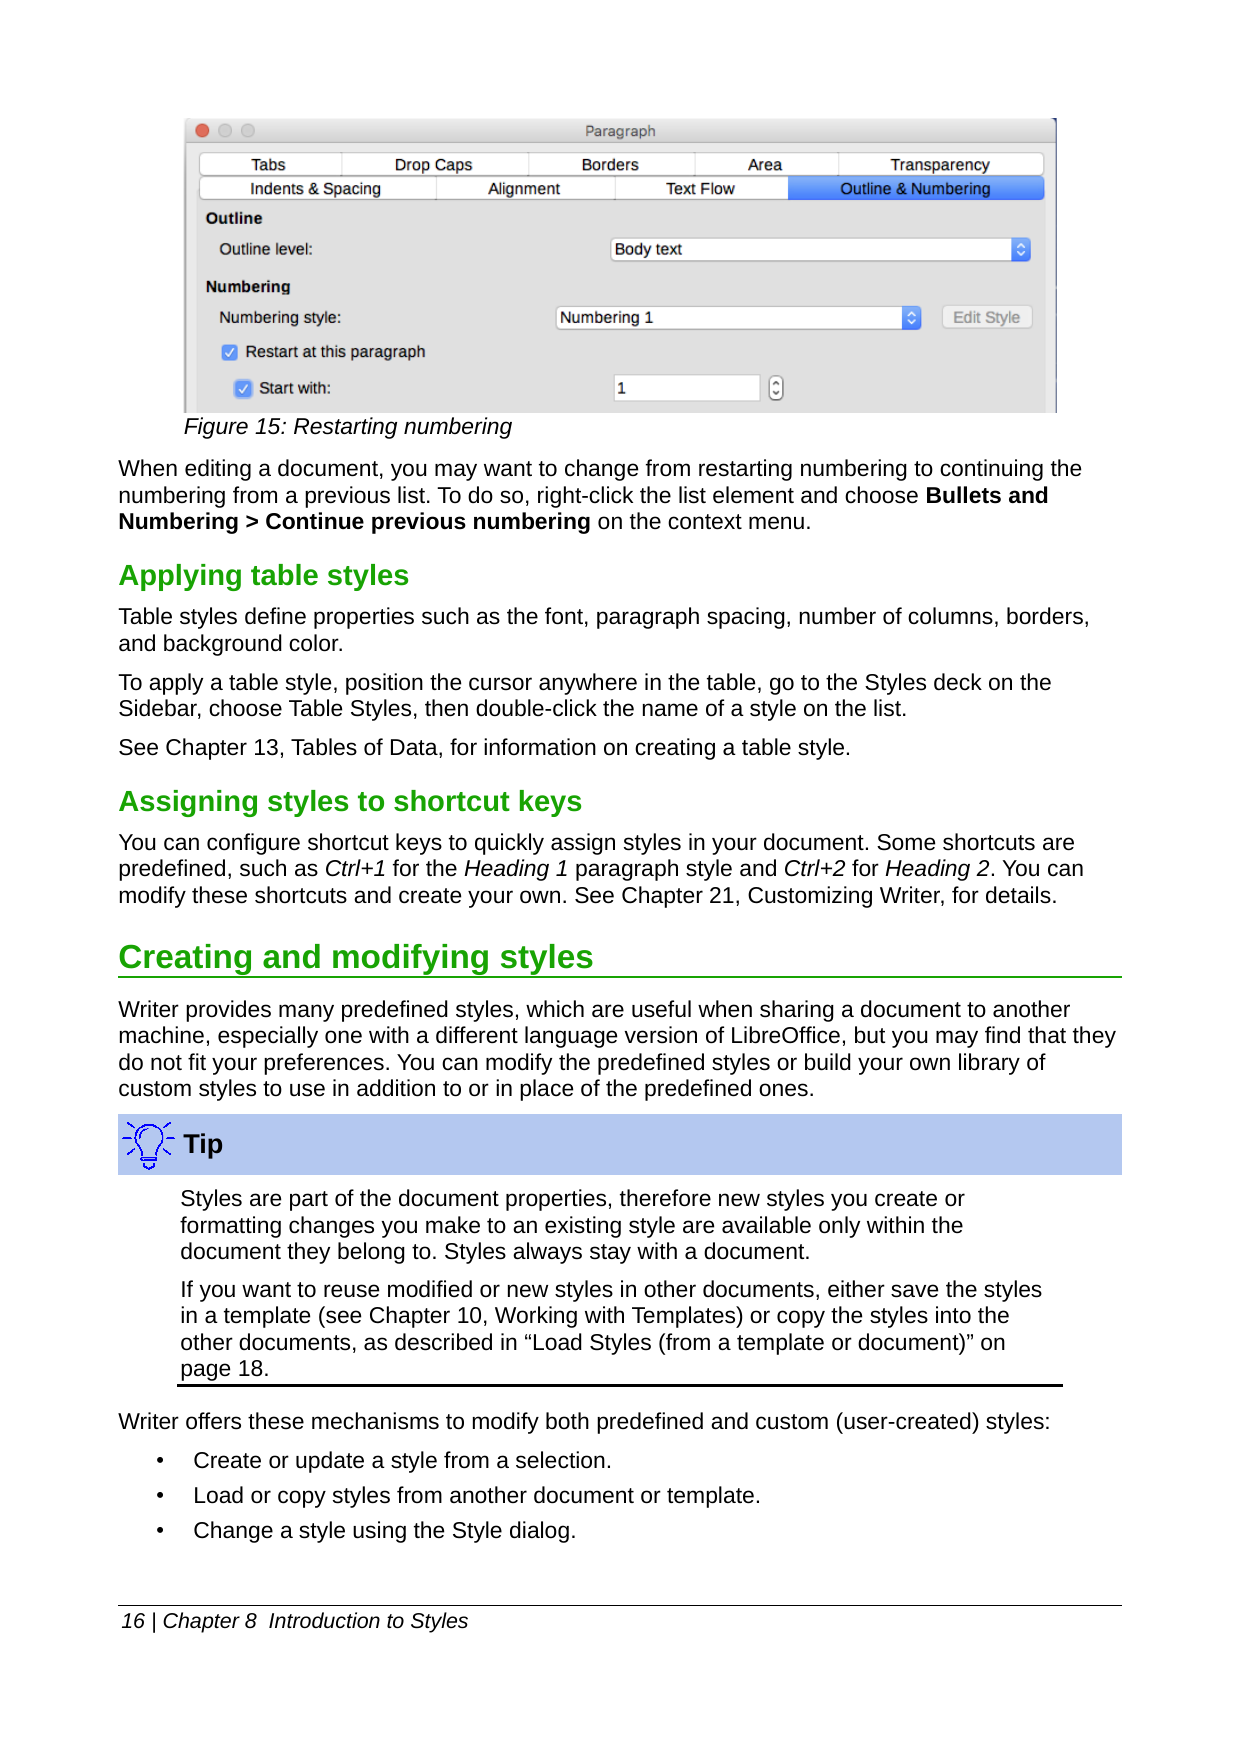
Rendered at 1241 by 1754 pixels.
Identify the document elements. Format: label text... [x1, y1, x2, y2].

text Table styles define properties such as the font, paragraph spacing, number of columns, borders, and background color. [118, 603, 1122, 656]
text See Chapter 13, Tables of Data, for information on creating a table style. [118, 734, 1122, 760]
subtitle Assigning styles to shortcut keys [118, 784, 1122, 817]
text To apply a table style, position the cursor anywhere in the table, go to the Styles deck on the Sidebar, choose Table Styles, then double-click the name of a style on the list. [118, 668, 1122, 721]
text When editing a document, you may want to change from restarting numbering to continuing the numbering from a previous list. To do so, right-click the list element and choose Bullets and Numbering > Continue previous numbering on the context menu. [118, 455, 1122, 534]
list Writer provides many predefined styles, which are useful when sharing a document to another machine, especially one with a different language version of LibreOffice, but you may find that they do not fit your preferences. You can modify the predefined styles or build your own library of custom styles to use in addition to or in place of the predefined ones. [118, 996, 1122, 1101]
subtitle Tip [118, 1114, 1122, 1175]
picture [183, 118, 1057, 413]
text Styles are part of the document properties, therefore new styles you create or formatting changes you make to an existing style are available only within the document they belong to. Styles always stay with a document. [177, 1182, 1063, 1264]
list Load or copy styles from another document or template. [156, 1482, 1122, 1508]
text Figure 15: Restarting numbering [183, 413, 1057, 439]
list Create or update a style from a selection. [156, 1447, 1122, 1473]
list Writer offers these mechanisms to modify both predefined and custom (user-created) styles: [118, 1408, 1122, 1434]
text You can configure shortcut keys to quickly assign styles in your document. Some shortcuts are predefined, such as Ctrl+1 for the Heading 1 paragraph style and Ctrl+2 for Heading 2. You can modify these shortcuts and create your own. See Chapter 21, Customizing Writer, for details. [118, 829, 1122, 908]
subtitle Applying table styles [118, 558, 1122, 591]
text If you want to reuse modified or new styles in other documents, either save the styles in a template (see Chapter 10, Working with Templates) or copy the styles into the other documents, as described in “Load Styles (from a template or document)” on page 18. [177, 1273, 1063, 1384]
picture [119, 1114, 179, 1174]
subtitle Creating and modifying styles [118, 937, 1122, 976]
list Change a style using the Style dialog. [156, 1517, 1122, 1543]
